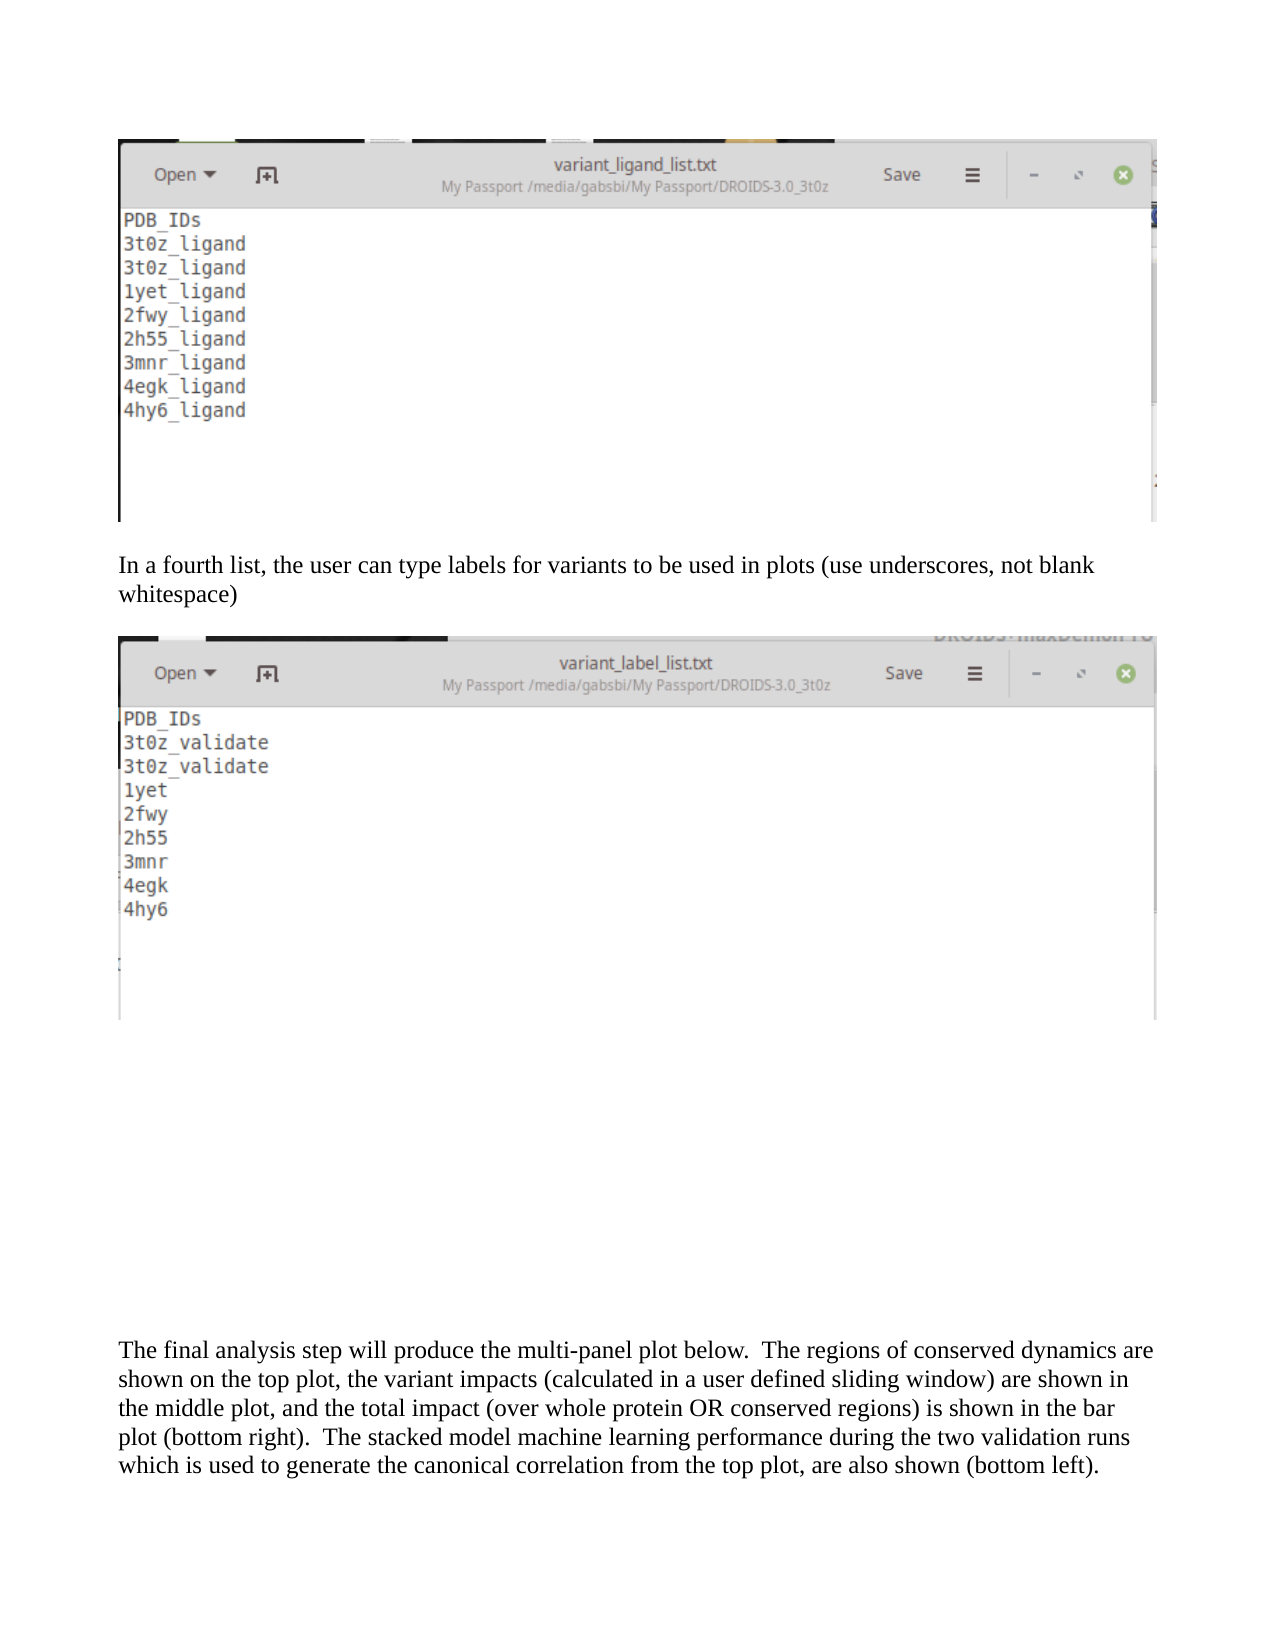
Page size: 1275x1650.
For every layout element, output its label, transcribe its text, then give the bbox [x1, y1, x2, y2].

picture [118, 139, 1157, 522]
text In a fourth list, the user can type labels for variants to be used in plots (use underscores, not blank whitespace) [118, 550, 1157, 607]
text The final analysis step will produce the multi-panel plot below. The regions of conserved dynamics are shown on the top plot, the variant impacts (calculated in a user defined sliding window) are shown in the middle plot, and the total impact (over whole protein OR conserved regions) is shown in the bar plot (bottom right). The stacked model machine learning performance during the two validation runs which is used to generate the canonical correlation from the top plot, are also shown (bottom left). [118, 1335, 1157, 1479]
picture [118, 636, 1157, 1020]
